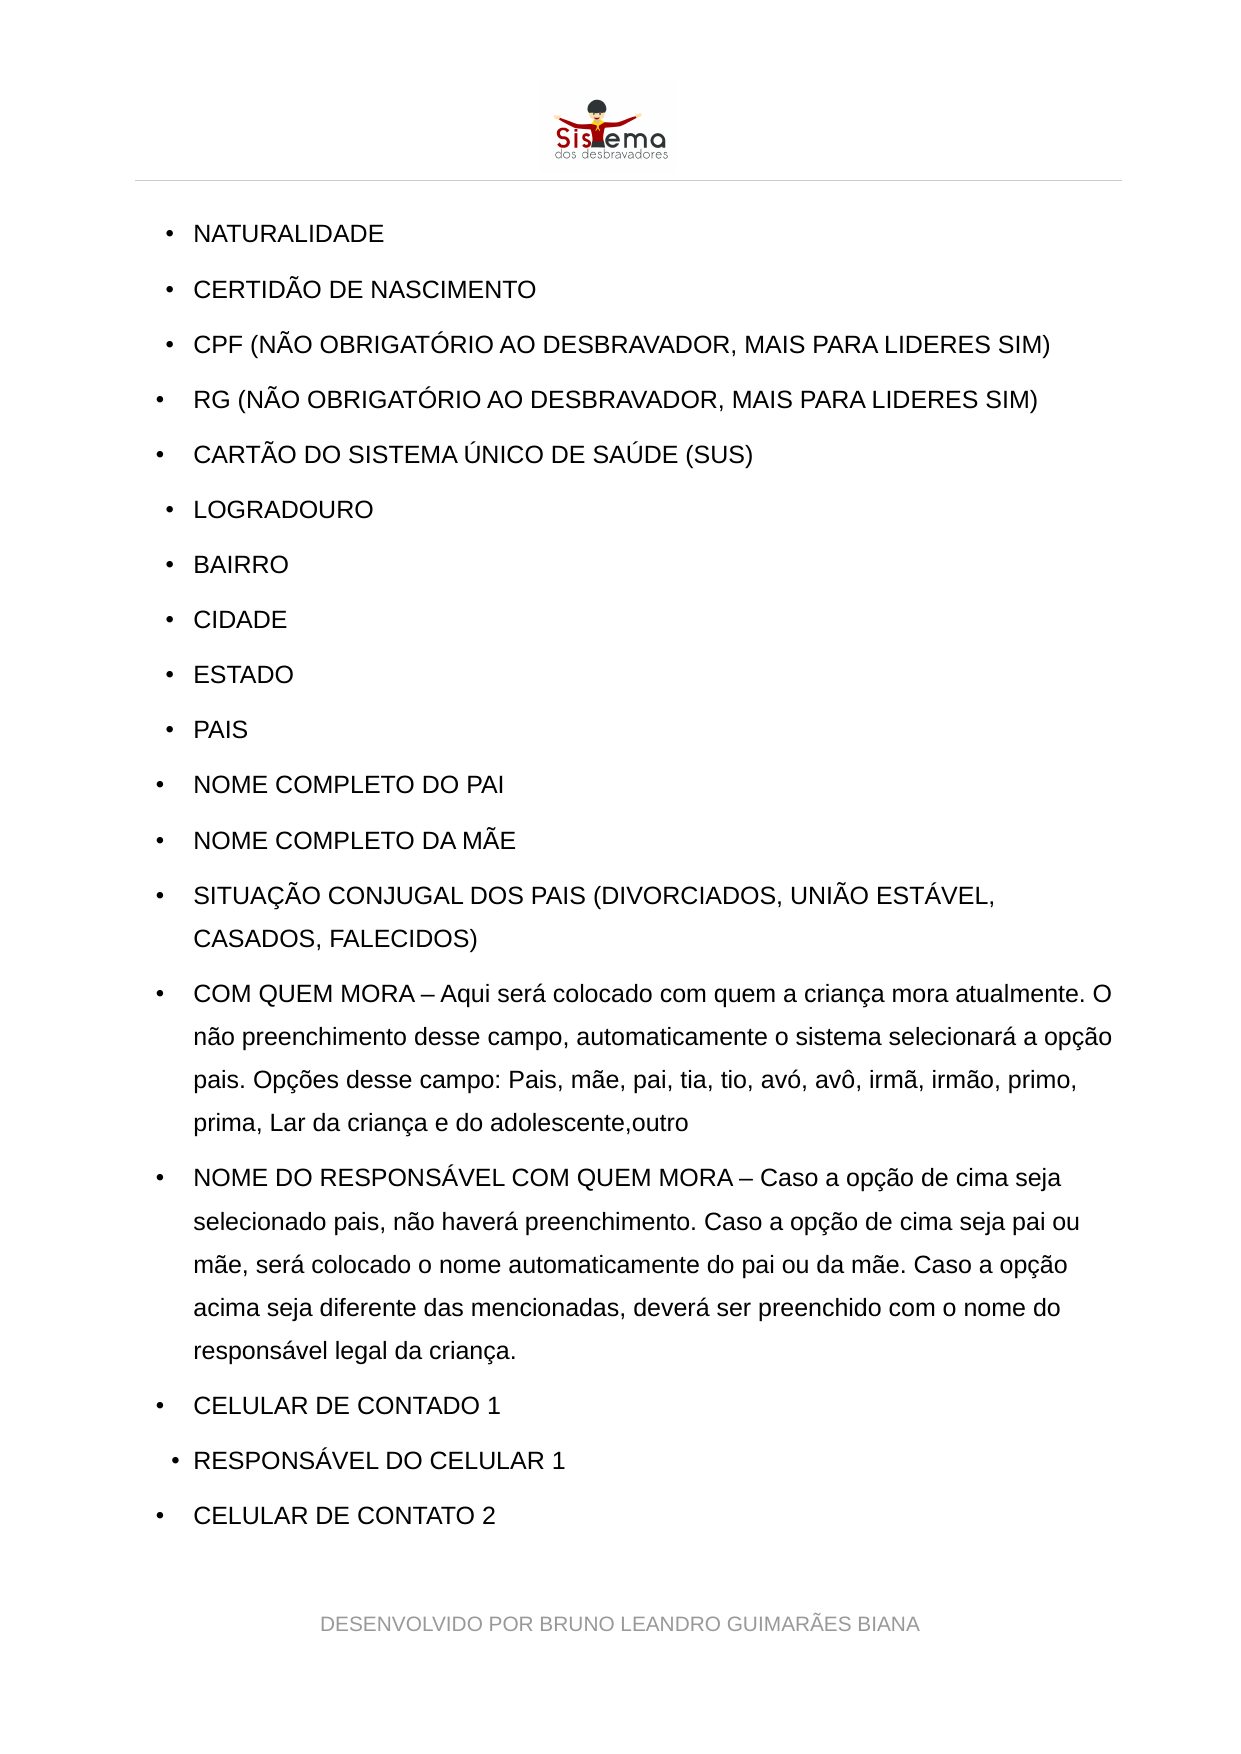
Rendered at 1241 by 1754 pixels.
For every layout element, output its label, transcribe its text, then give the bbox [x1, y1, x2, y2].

list CARTÃO DO SISTEMA ÚNICO DE SAÚDE (SUS) [156, 440, 1122, 469]
list NATURALIDADE [165, 219, 1122, 248]
list BAIRRO [165, 550, 1122, 579]
list CELULAR DE CONTATO 2 [156, 1501, 1122, 1530]
list NOME COMPLETO DA MÃE [156, 826, 1122, 854]
list LOGRADOURO [165, 495, 1122, 524]
picture [538, 79, 677, 173]
list CERTIDÃO DE NASCIMENTO [165, 274, 1122, 303]
list PAIS [165, 715, 1122, 744]
list NOME COMPLETO DO PAI [156, 771, 1122, 799]
list CPF (NÃO OBRIGATÓRIO AO DESBRAVADOR, MAIS PARA LIDERES SIM) [165, 330, 1122, 358]
list CIDADE [165, 605, 1122, 634]
list ESTADO [165, 660, 1122, 689]
list RG (NÃO OBRIGATÓRIO AO DESBRAVADOR, MAIS PARA LIDERES SIM) [156, 385, 1122, 414]
list CELULAR DE CONTADO 1 [156, 1391, 1122, 1420]
list COM QUEM MORA – Aqui será colocado com quem a criança mora atualmente. O não preenchimento desse campo, automaticamente o sistema selecionará a opção pais. Opções desse campo: Pais, mãe, pai, tia, tio, avó, avô, irmã, irmão, primo, prima, Lar da criança e do adolescente,outro [156, 979, 1122, 1137]
list RESPONSÁVEL DO CELULAR 1 [171, 1446, 1122, 1475]
list SITUAÇÃO CONJUGAL DOS PAIS (DIVORCIADOS, UNIÃO ESTÁVEL, CASADOS, FALECIDOS) [156, 881, 1122, 953]
list NOME DO RESPONSÁVEL COM QUEM MORA – Caso a opção de cima seja selecionado pais, não haverá preenchimento. Caso a opção de cima seja pai ou mãe, será colocado o nome automaticamente do pai ou da mãe. Caso a opção acima seja diferente das mencionadas, deverá ser preenchido com o nome do responsável legal da criança. [156, 1163, 1122, 1365]
